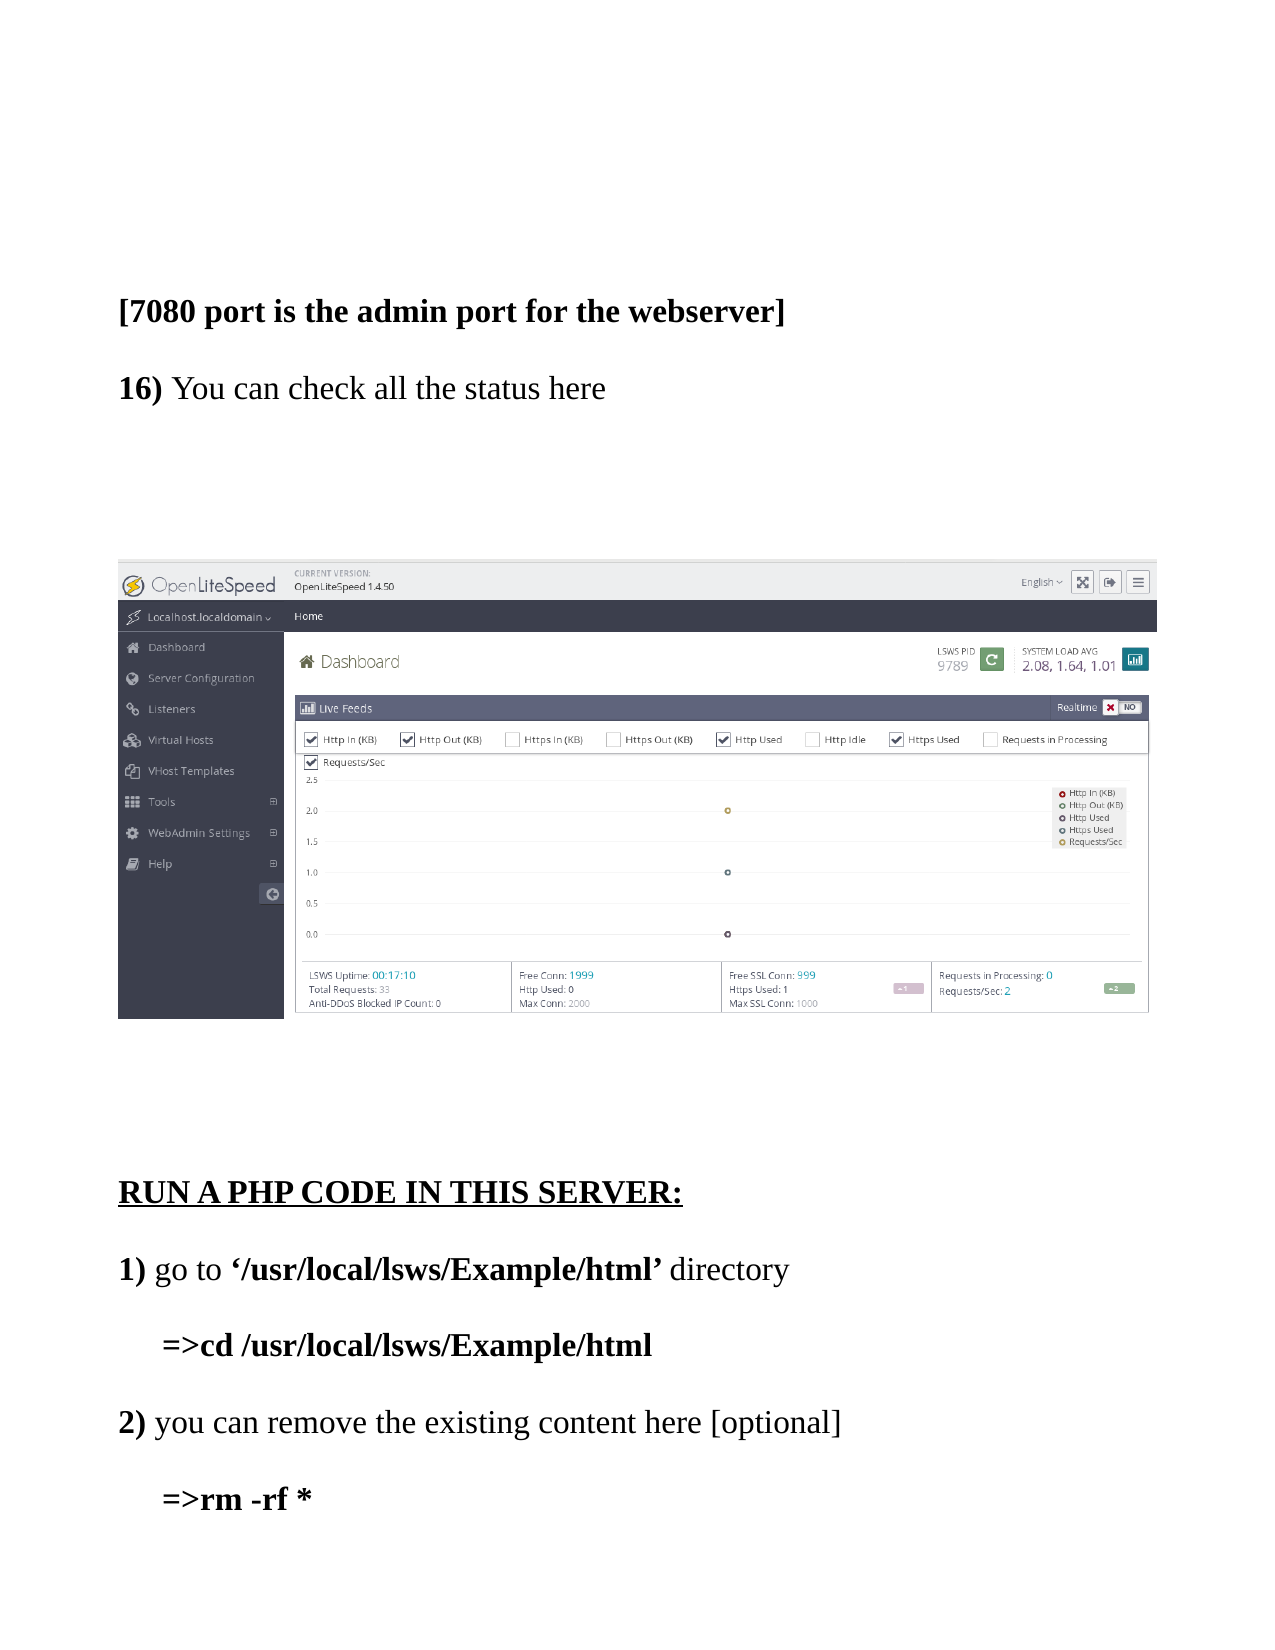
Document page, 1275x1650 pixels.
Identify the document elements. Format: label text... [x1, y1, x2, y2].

text 1) go to ‘/usr/local/lsws/Example/html’ directory [118, 1249, 1157, 1287]
text 16) You can check all the status here [118, 368, 1157, 406]
picture [118, 559, 1157, 1019]
text 2) you can remove the existing content here [optional] [118, 1402, 1157, 1441]
text [7080 port is the admin port for the webserver] [118, 291, 1157, 330]
text =>cd /usr/local/lsws/Example/html [118, 1326, 1157, 1364]
text RUN A PHP CODE IN THIS SERVER: [118, 1172, 1157, 1211]
text =>rm -rf * [118, 1479, 1157, 1517]
